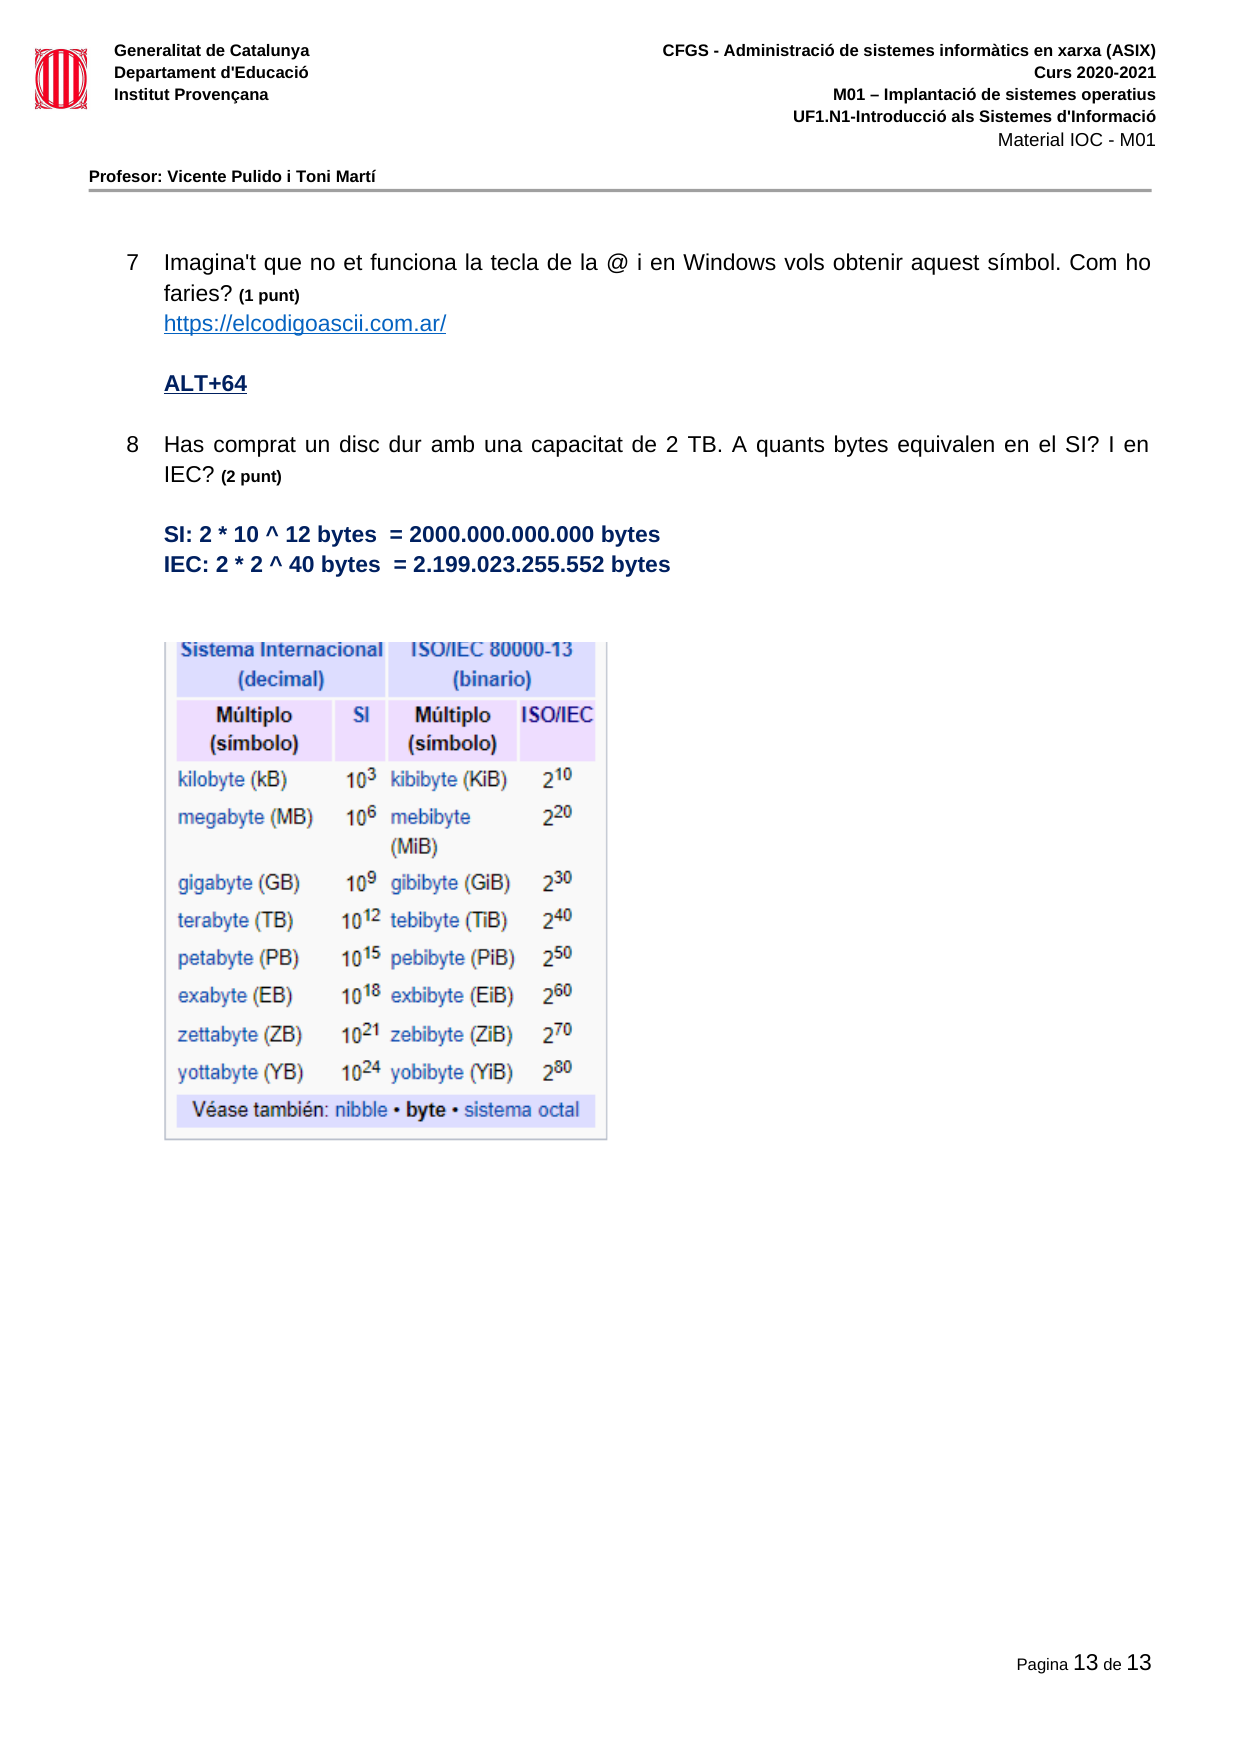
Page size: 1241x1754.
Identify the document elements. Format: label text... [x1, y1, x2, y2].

list https://elcodigoascii.com.ar/ [163, 310, 1152, 336]
picture [163, 642, 608, 1142]
text SI: 2 * 10 ^ 12 bytes = 2000.000.000.000 bytes [88, 521, 1152, 548]
list ALT+64 [163, 370, 1152, 397]
text IEC: 2 * 2 ^ 40 bytes = 2.199.023.255.552 bytes [88, 551, 1152, 578]
list Imagina't que no et funciona la tecla de la @ i en Windows vols obtenir aquest símbol. Com ho faries? (1 punt) [126, 249, 1152, 306]
picture [32, 47, 91, 111]
list Has comprat un disc dur amb una capacitat de 2 TB. A quants bytes equivalen en el SI? I en IEC? (2 punt) [126, 431, 1152, 487]
